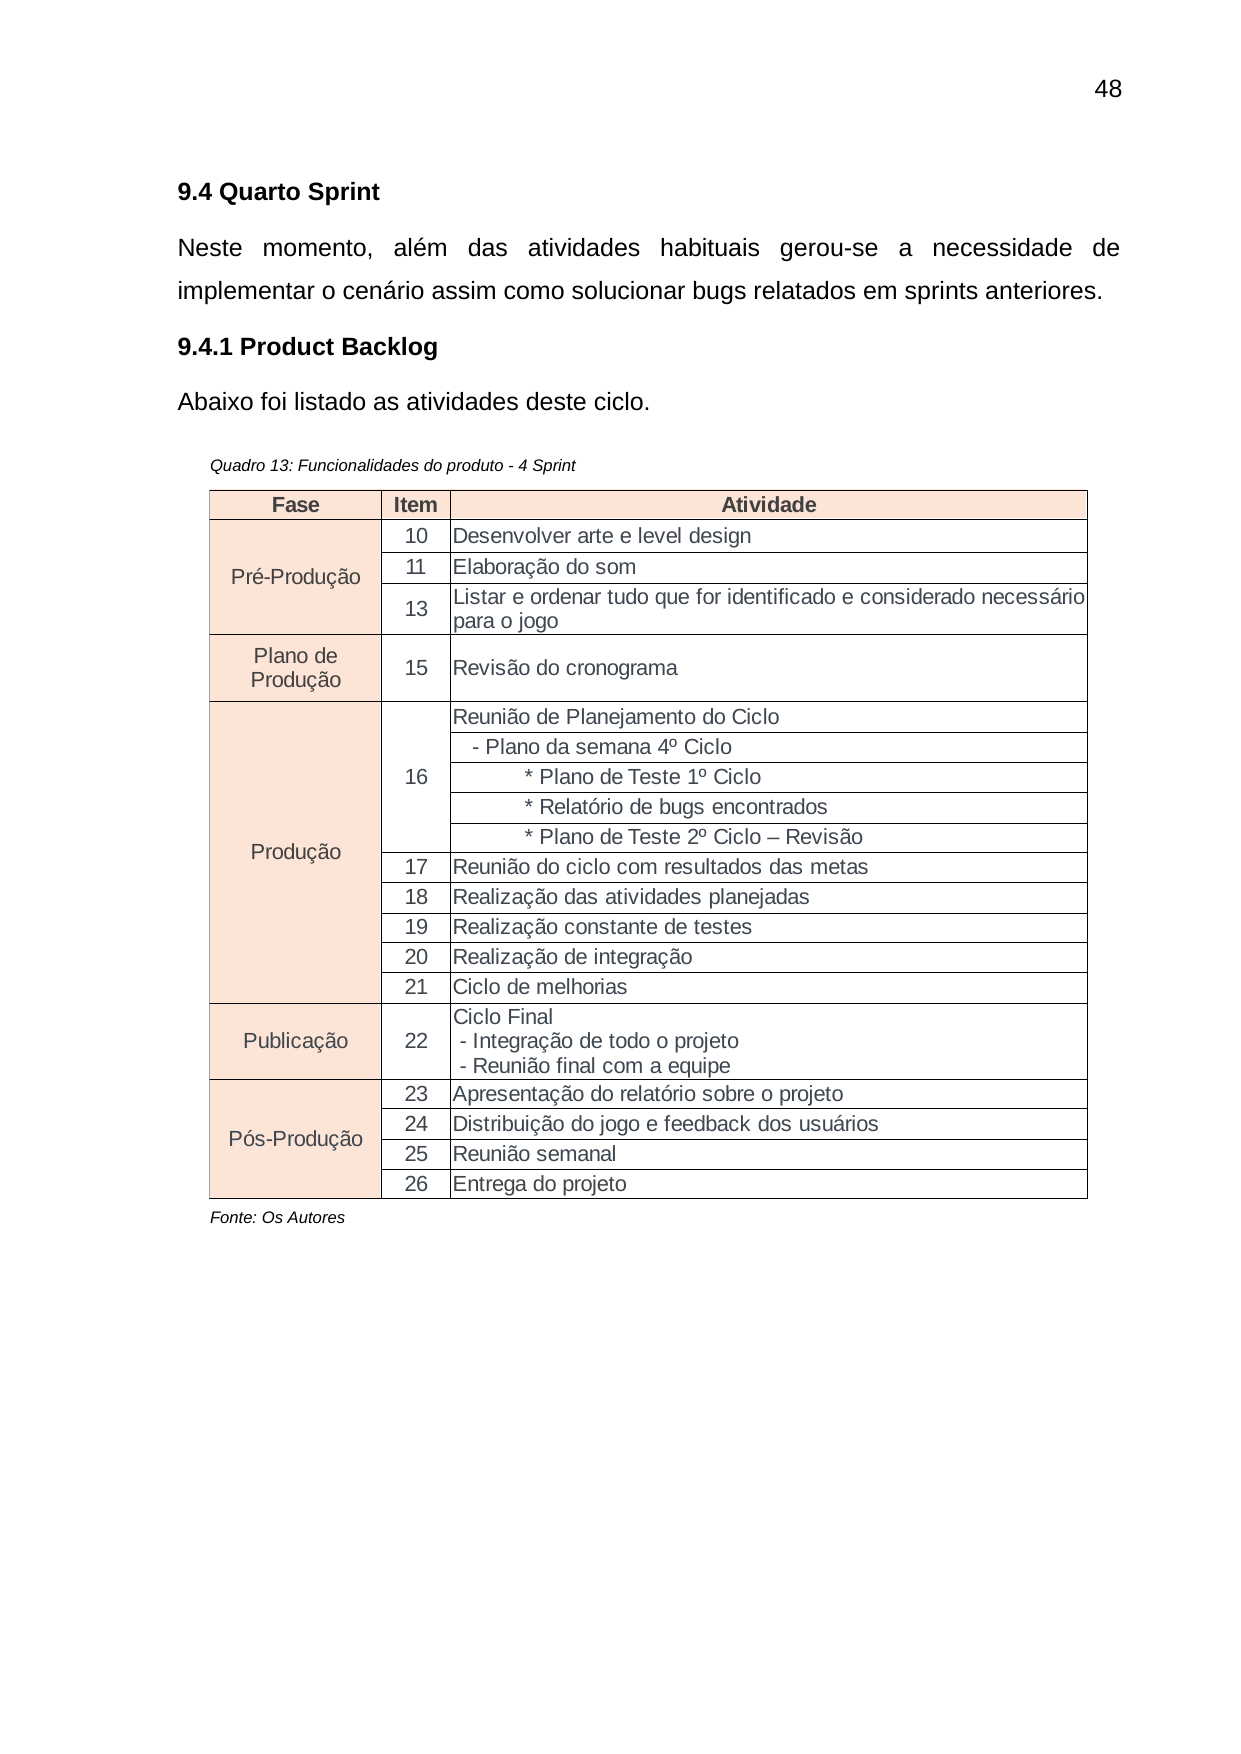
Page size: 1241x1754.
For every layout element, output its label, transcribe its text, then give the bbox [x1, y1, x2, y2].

subtitle 9.4 Quarto Sprint [177, 177, 1122, 206]
text Fonte: Os Autores [210, 490, 1089, 1227]
subtitle 9.4.1 Product Backlog [177, 332, 1122, 360]
text Neste momento, além das atividades habituais gerou-se a necessidade de implementar o cenário assim como solucionar bugs relatados em sprints anteriores. [177, 233, 1122, 305]
text Abaixo foi listado as atividades deste ciclo. [177, 387, 1122, 416]
text Quadro 13: Funcionalidades do produto - 4 Sprint [210, 455, 1089, 474]
